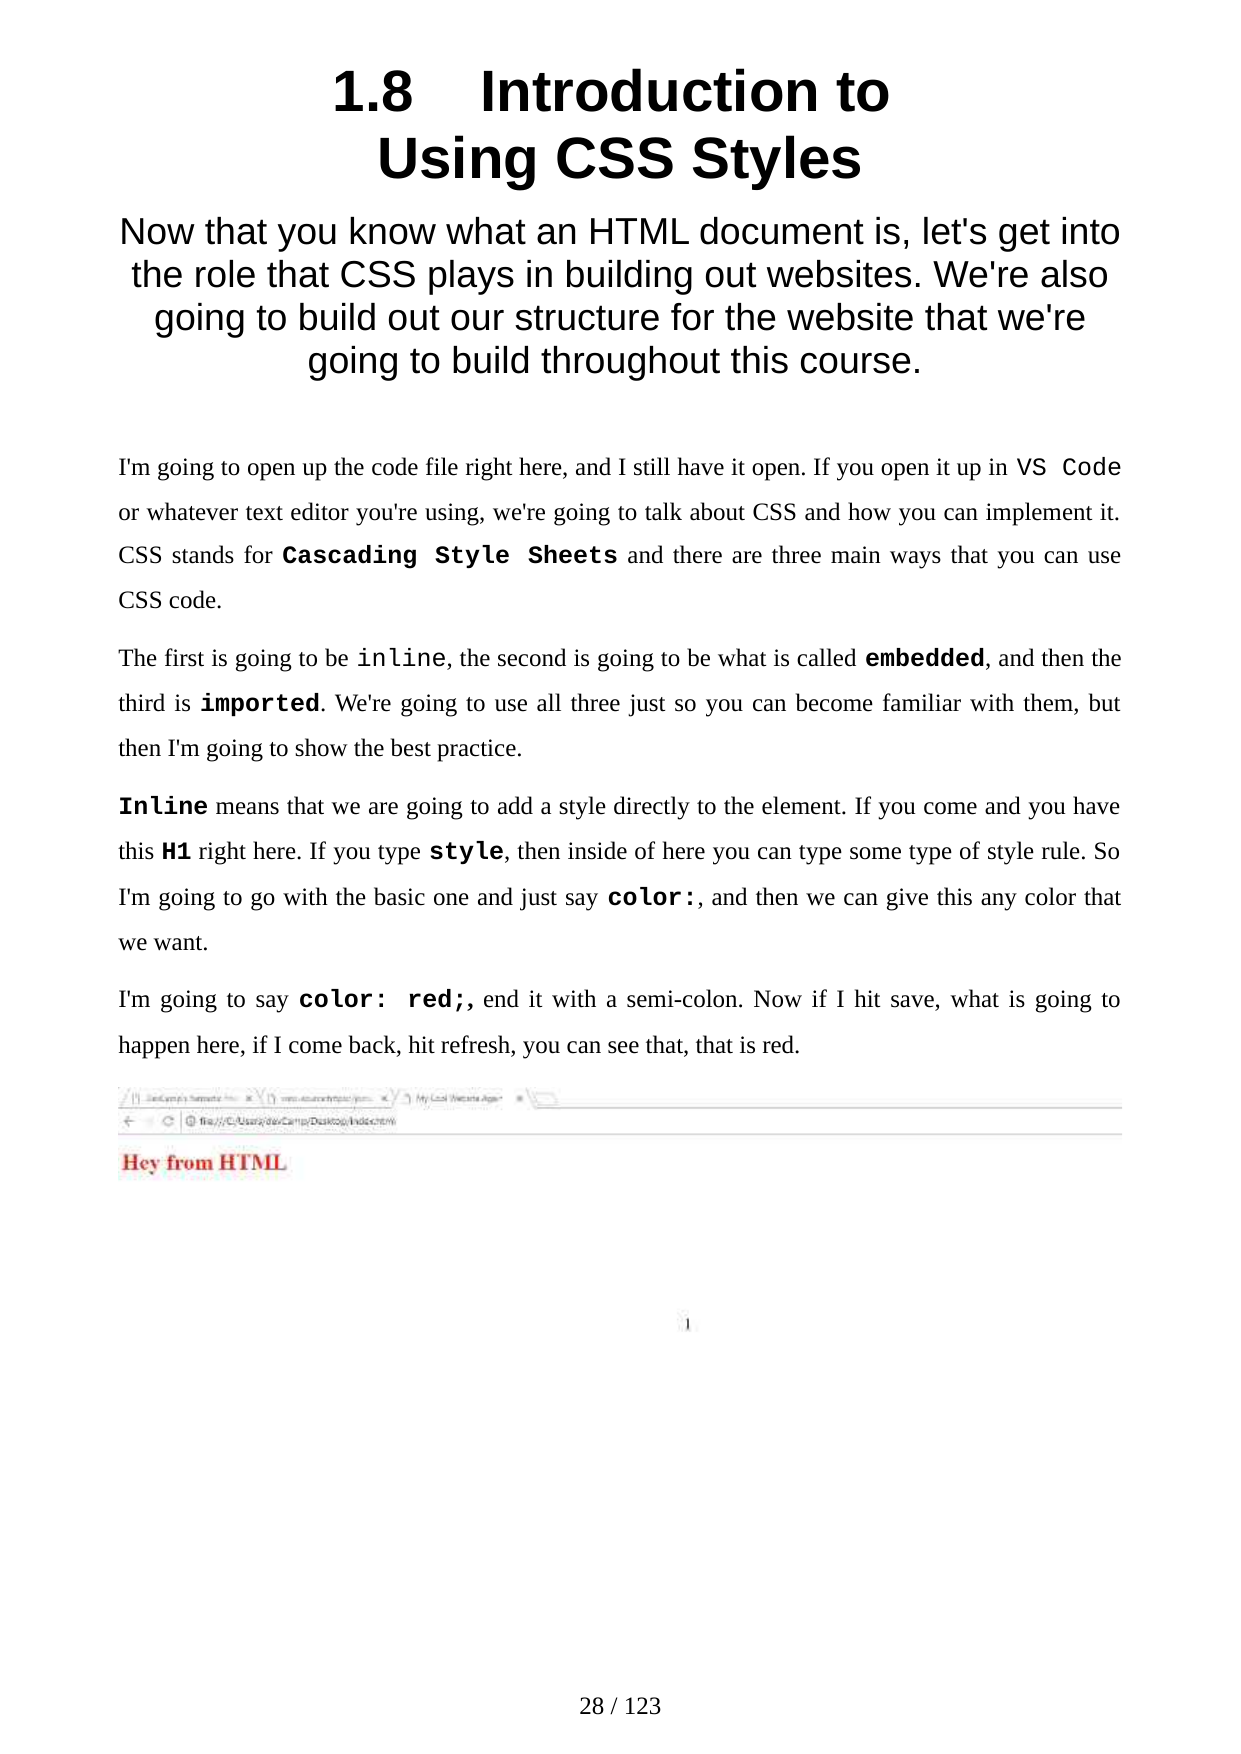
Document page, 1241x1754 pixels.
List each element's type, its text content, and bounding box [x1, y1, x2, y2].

text Inline means that we are going to add a style directly to the element. If you come and you have this H1 right here. If you type style, then inside of here you can type some type of style rule. So I'm going to go with the basic one and just say color:, and then we can give this any color that we want. [118, 791, 1122, 956]
text The first is going to be inline, the second is going to be what is called embedded, and then the third is imported. We're going to use all three just so you can become familiar with them, but then I'm going to show the best practice. [118, 643, 1122, 762]
picture [118, 1087, 1123, 1548]
text I'm going to say color: red;, end it with a semi-colon. Now if I hit save, what is going to happen here, if I come back, hit refresh, you can see that, that is red. [118, 984, 1122, 1058]
text I'm going to open up the code file right here, and I still have it open. If you open it up in VS Code or whatever text editor you're using, we're going to talk about CSS and how you can implement it. CSS stands for Cascading Style Sheets and there are three main ways that you can use CSS code. [118, 452, 1122, 614]
subtitle Now that you know what an HTML document is, let's get into the role that CSS plays in building out websites. We're also going to build out our structure for the website that we're going to build throughout this course. [118, 209, 1122, 382]
title 1.8 Introduction to Using CSS Styles [118, 56, 1122, 190]
